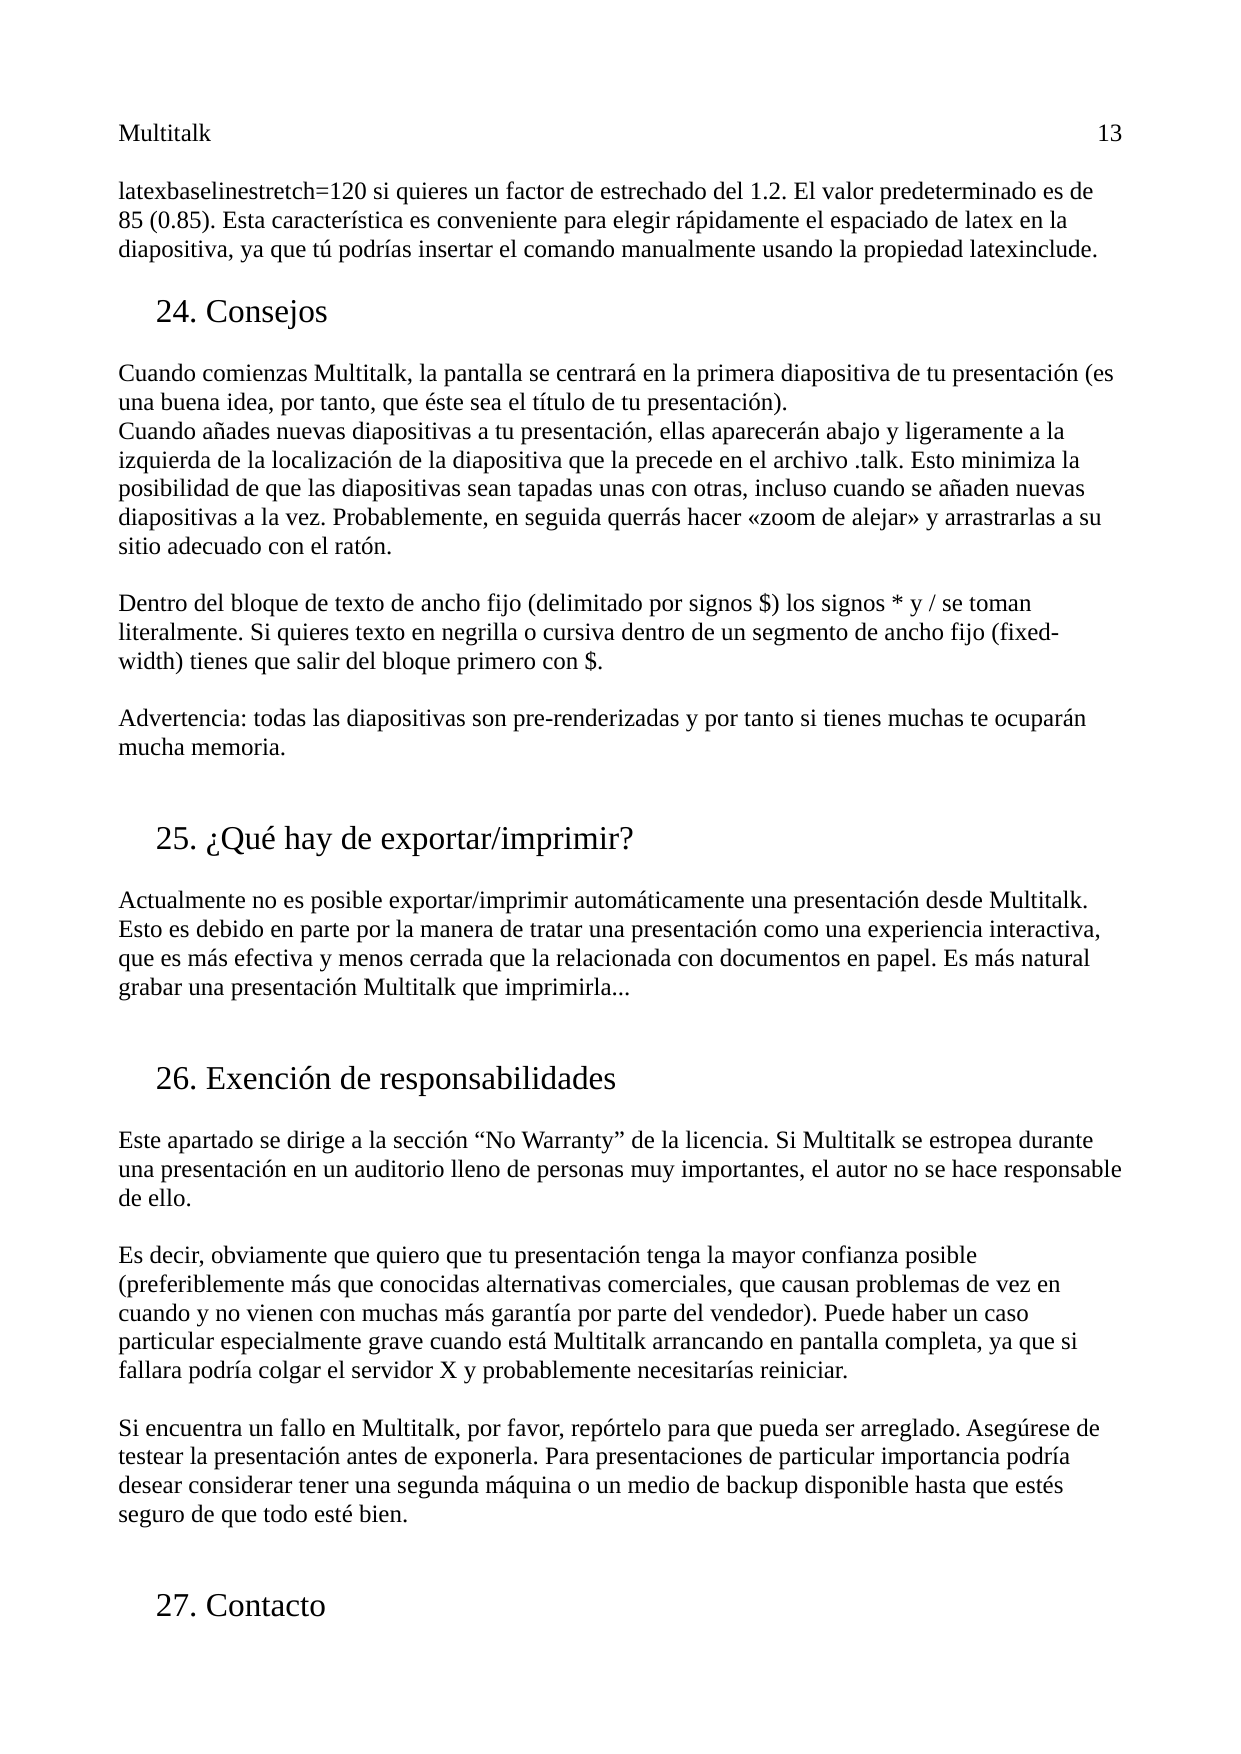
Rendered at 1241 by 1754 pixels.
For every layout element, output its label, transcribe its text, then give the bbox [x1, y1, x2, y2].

list Exención de responsabilidades [156, 1058, 1122, 1096]
text Actualmente no es posible exportar/imprimir automáticamente una presentación desde Multitalk. Esto es debido en parte por la manera de tratar una presentación como una experiencia interactiva, que es más efectiva y menos cerrada que la relacionada con documentos en papel. Es más natural grabar una presentación Multitalk que imprimirla... [118, 886, 1122, 1001]
list Contacto [156, 1585, 1122, 1623]
list ¿Qué hay de exportar/imprimir? [156, 818, 1122, 857]
list Consejos [156, 291, 1122, 330]
text latexbaselinestretch=120 si quieres un factor de estrechado del 1.2. El valor predeterminado es de 85 (0.85). Esta característica es conveniente para elegir rápidamente el espaciado de latex en la diapositiva, ya que tú podrías insertar el comando manualmente usando la propiedad latexinclude. [118, 176, 1122, 263]
text Cuando comienzas Multitalk, la pantalla se centrará en la primera diapositiva de tu presentación (es una buena idea, por tanto, que éste sea el título de tu presentación). [118, 358, 1122, 416]
text Si encuentra un fallo en Multitalk, por favor, repórtelo para que pueda ser arreglado. Asegúrese de testear la presentación antes de exponerla. Para presentaciones de particular importancia podría desear considerar tener una segunda máquina o un medio de backup disponible hasta que estés seguro de que todo esté bien. [118, 1413, 1122, 1528]
text Advertencia: todas las diapositivas son pre-renderizadas y por tanto si tienes muchas te ocuparán mucha memoria. [118, 703, 1122, 761]
text Este apartado se dirige a la sección “No Warranty” de la licencia. Si Multitalk se estropea durante una presentación en un auditorio lleno de personas muy importantes, el autor no se hace responsable de ello. [118, 1125, 1122, 1211]
text Dentro del bloque de texto de ancho fijo (delimitado por signos $) los signos * y / se toman literalmente. Si quieres texto en negrilla o cursiva dentro de un segmento de ancho fijo (fixed-width) tienes que salir del bloque primero con $. [118, 588, 1122, 675]
text Es decir, obviamente que quiero que tu presentación tenga la mayor confianza posible (preferiblemente más que conocidas alternativas comerciales, que causan problemas de vez en cuando y no vienen con muchas más garantía por parte del vendedor). Puede haber un caso particular especialmente grave cuando está Multitalk arrancando en pantalla completa, ya que si fallara podría colgar el servidor X y probablemente necesitarías reiniciar. [118, 1240, 1122, 1384]
text Cuando añades nuevas diapositivas a tu presentación, ellas aparecerán abajo y ligeramente a la izquierda de la localización de la diapositiva que la precede en el archivo .talk. Esto minimiza la posibilidad de que las diapositivas sean tapadas unas con otras, incluso cuando se añaden nuevas diapositivas a la vez. Probablemente, en seguida querrás hacer «zoom de alejar» y arrastrarlas a su sitio adecuado con el ratón. [118, 416, 1122, 560]
